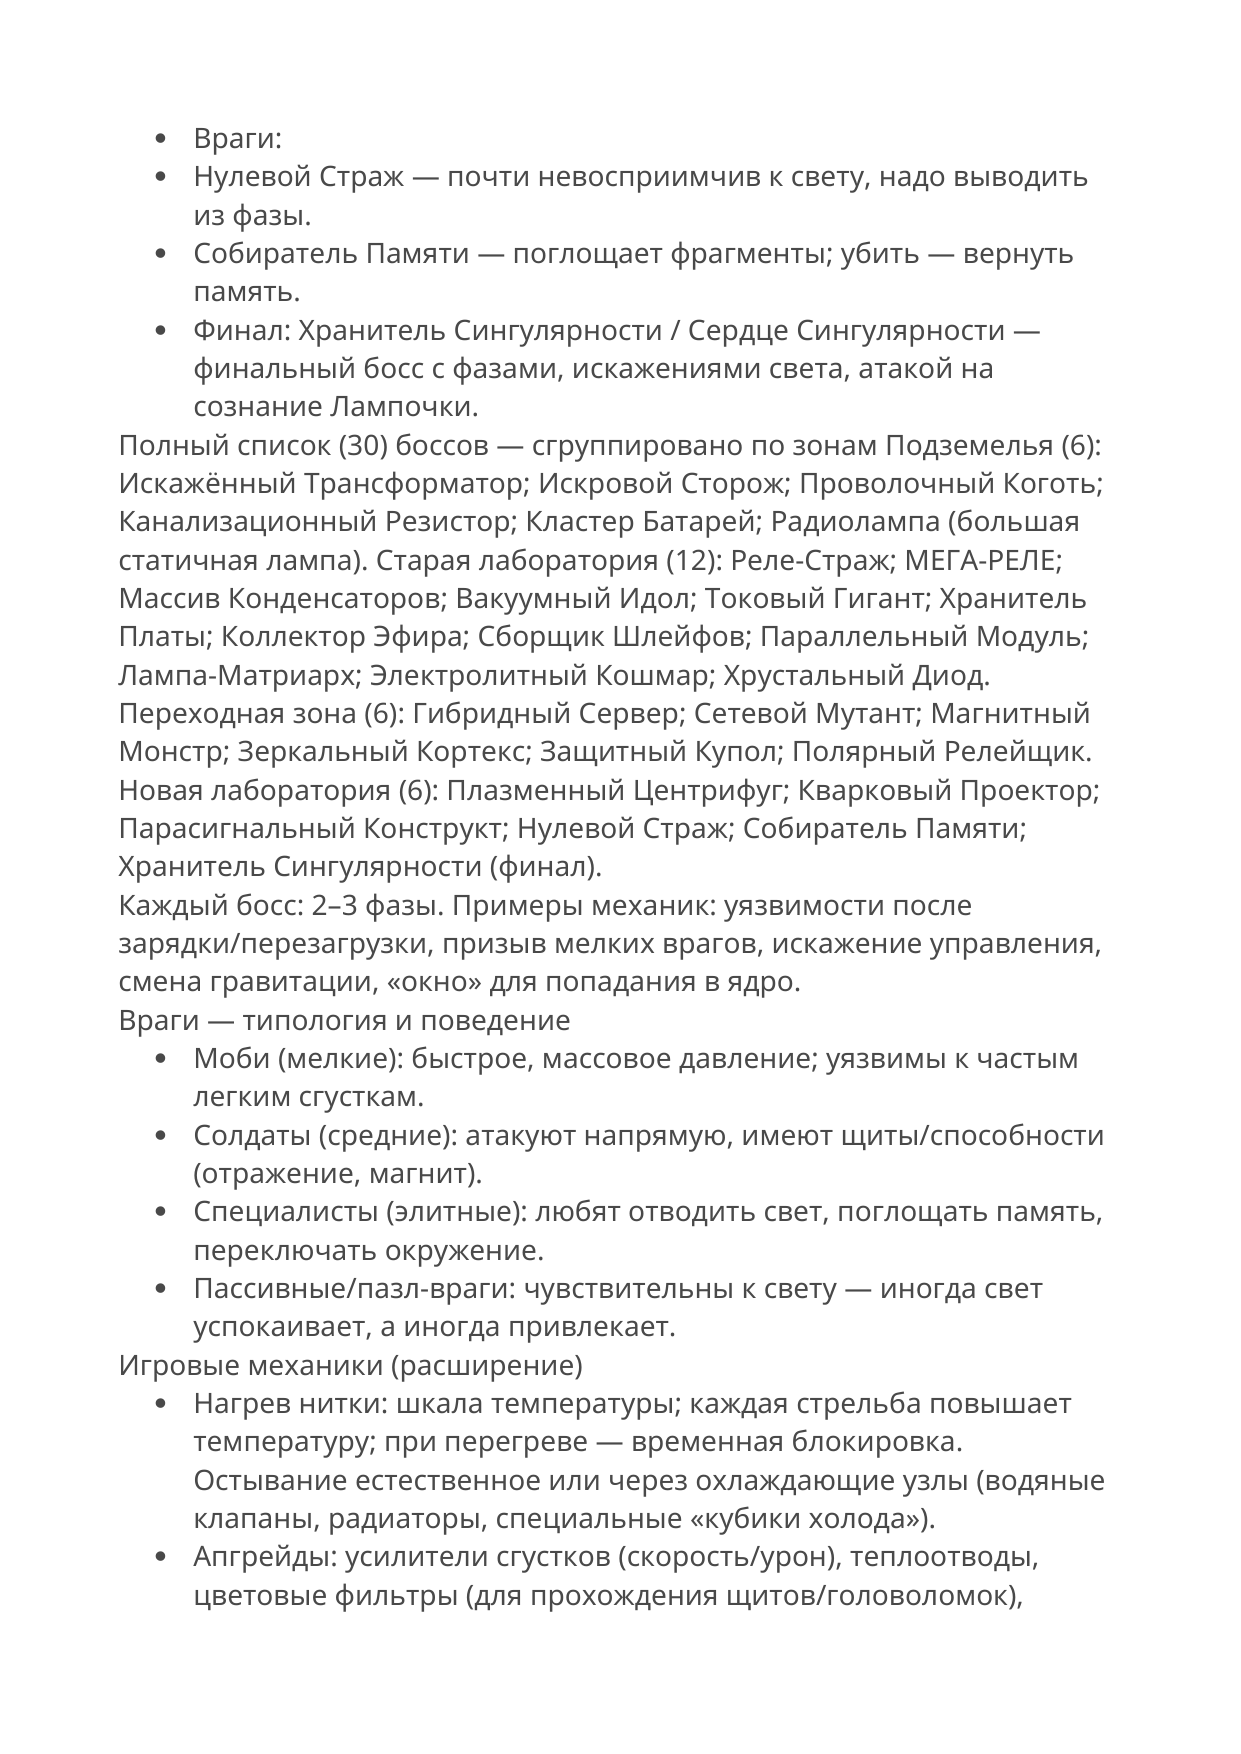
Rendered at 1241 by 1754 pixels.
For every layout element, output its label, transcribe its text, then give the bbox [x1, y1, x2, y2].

list Собиратель Памяти — поглощает фрагменты; убить — вернуть память. [156, 233, 1122, 310]
list Пассивные/пазл-враги: чувствительны к свету — иногда свет успокаивает, а иногда привлекает. [156, 1268, 1122, 1345]
list Враги: [156, 118, 1122, 156]
list Специалисты (элитные): любят отводить свет, поглощать память, переключать окружение. [156, 1191, 1122, 1268]
text Игровые механики (расширение) [118, 1345, 1122, 1383]
list Апгрейды: усилители сгустков (скорость/урон), теплоотводы, цветовые фильтры (для прохождения щитов/головоломок), [156, 1536, 1122, 1613]
text Полный список (30) боссов — сгруппировано по зонам Подземелья (6): Искажённый Трансформатор; Искровой Сторож; Проволочный Коготь; Канализационный Резистор; Кластер Батарей; Радиолампа (большая статичная лампа). Старая лаборатория (12): Реле-Страж; МЕГА-РЕЛЕ; Массив Конденсаторов; Вакуумный Идол; Токовый Гигант; Хранитель Платы; Коллектор Эфира; Сборщик Шлейфов; Параллельный Модуль; Лампа-Матриарх; Электролитный Кошмар; Хрустальный Диод. Переходная зона (6): Гибридный Сервер; Сетевой Мутант; Магнитный Монстр; Зеркальный Кортекс; Защитный Купол; Полярный Релейщик. Новая лаборатория (6): Плазменный Центрифуг; Кварковый Проектор; Парасигнальный Конструкт; Нулевой Страж; Собиратель Памяти; Хранитель Сингулярности (финал). [118, 425, 1122, 885]
text Враги — типология и поведение [118, 1000, 1122, 1038]
list Нагрев нитки: шкала температуры; каждая стрельба повышает температуру; при перегреве — временная блокировка. Остывание естественное или через охлаждающие узлы (водяные клапаны, радиаторы, специальные «кубики холода»). [156, 1383, 1122, 1536]
list Нулевой Страж — почти невосприимчив к свету, надо выводить из фазы. [156, 156, 1122, 233]
list Финал: Хранитель Сингулярности / Сердце Сингулярности — финальный босс с фазами, искажениями света, атакой на сознание Лампочки. [156, 310, 1122, 425]
list Солдаты (средние): атакуют напрямую, имеют щиты/способности (отражение, магнит). [156, 1115, 1122, 1191]
text Каждый босс: 2–3 фазы. Примеры механик: уязвимости после зарядки/перезагрузки, призыв мелких врагов, искажение управления, смена гравитации, «окно» для попадания в ядро. [118, 885, 1122, 1000]
list Моби (мелкие): быстрое, массовое давление; уязвимы к частым легким сгусткам. [156, 1038, 1122, 1115]
